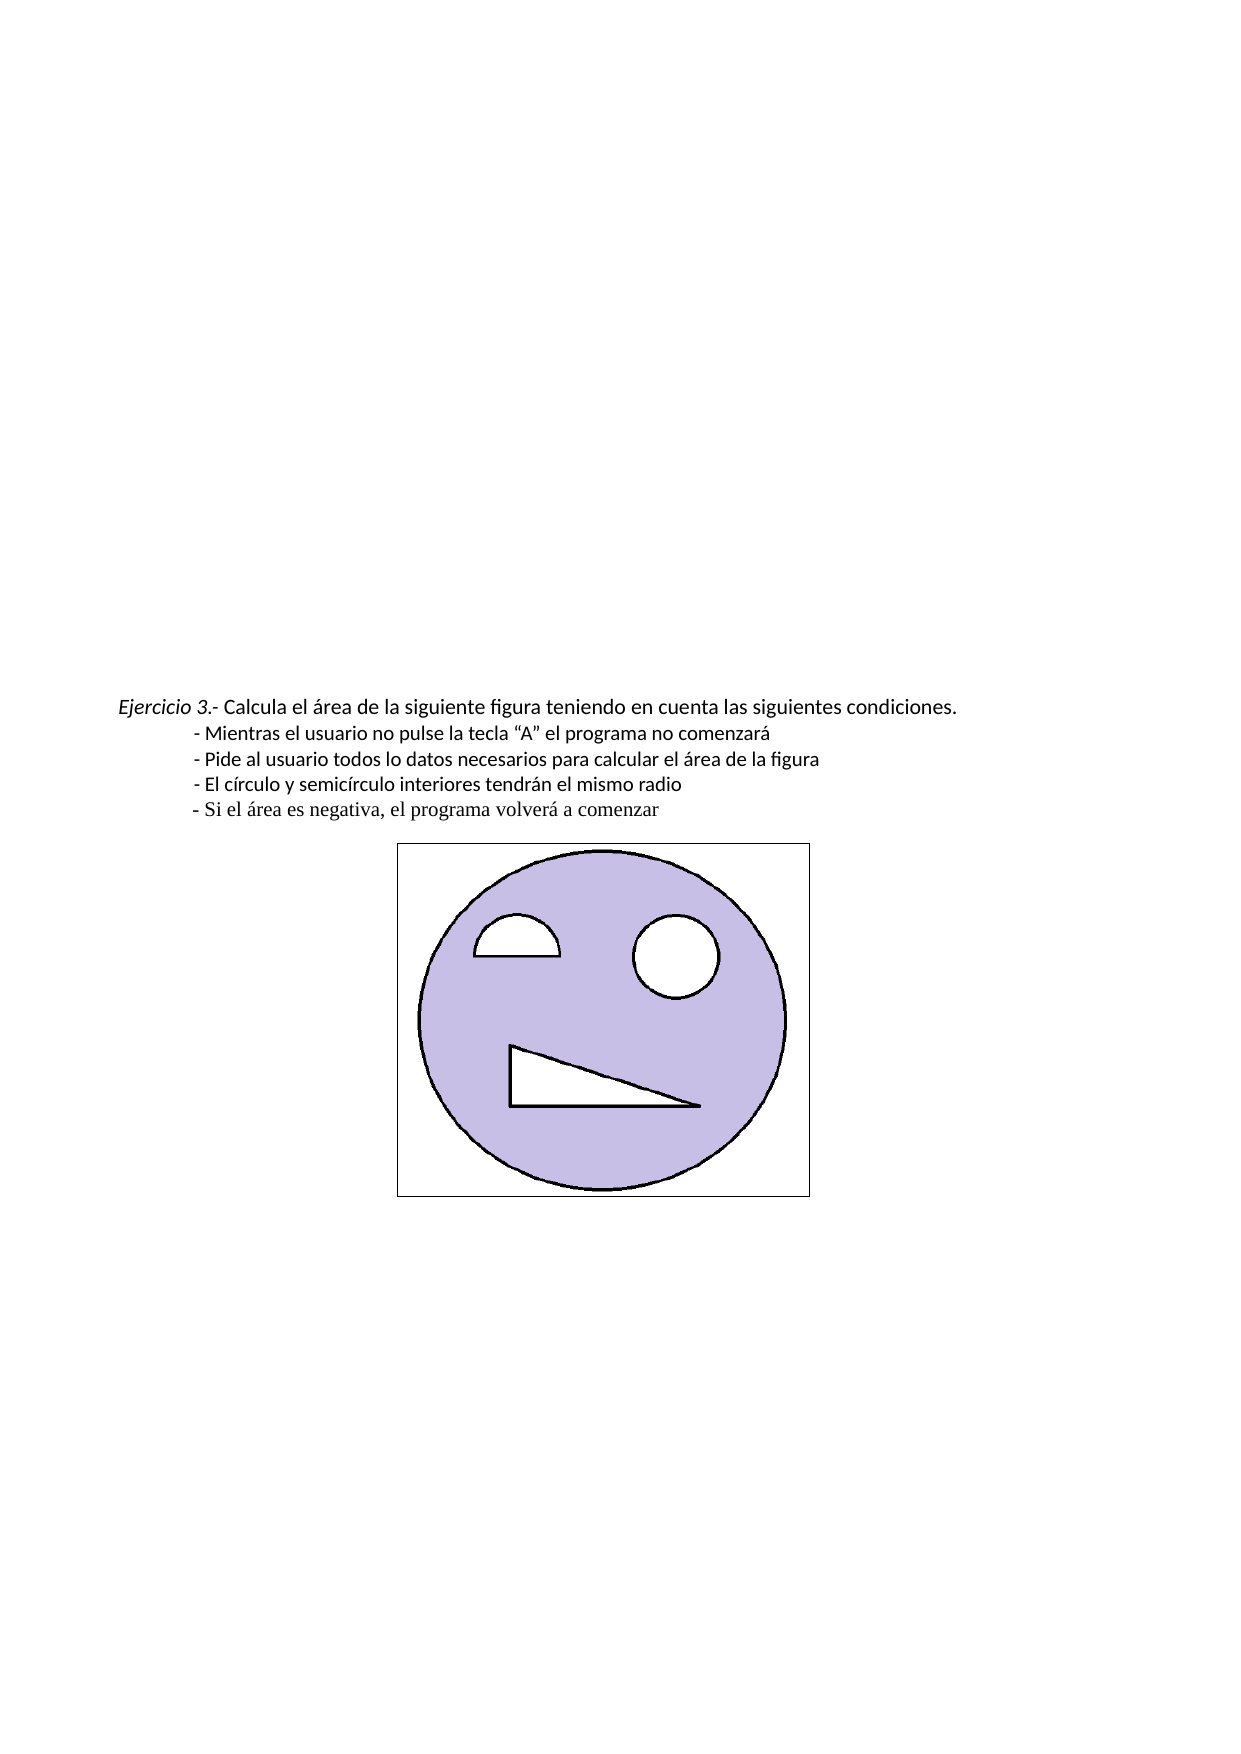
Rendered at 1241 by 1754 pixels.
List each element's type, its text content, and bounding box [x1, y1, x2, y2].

text - El círculo y semicírculo interiores tendrán el mismo radio [119, 771, 1122, 797]
text Ejercicio 3.- Calcula el área de la siguiente figura teniendo en cuenta las siguientes condiciones. [118, 693, 1122, 720]
picture [392, 835, 817, 1206]
text - Pide al usuario todos lo datos necesarios para calcular el área de la figura [119, 746, 1122, 771]
text - Si el área es negativa, el programa volverá a comenzar [118, 797, 1122, 821]
text - Mientras el usuario no pulse la tecla “A” el programa no comenzará [119, 720, 1122, 746]
